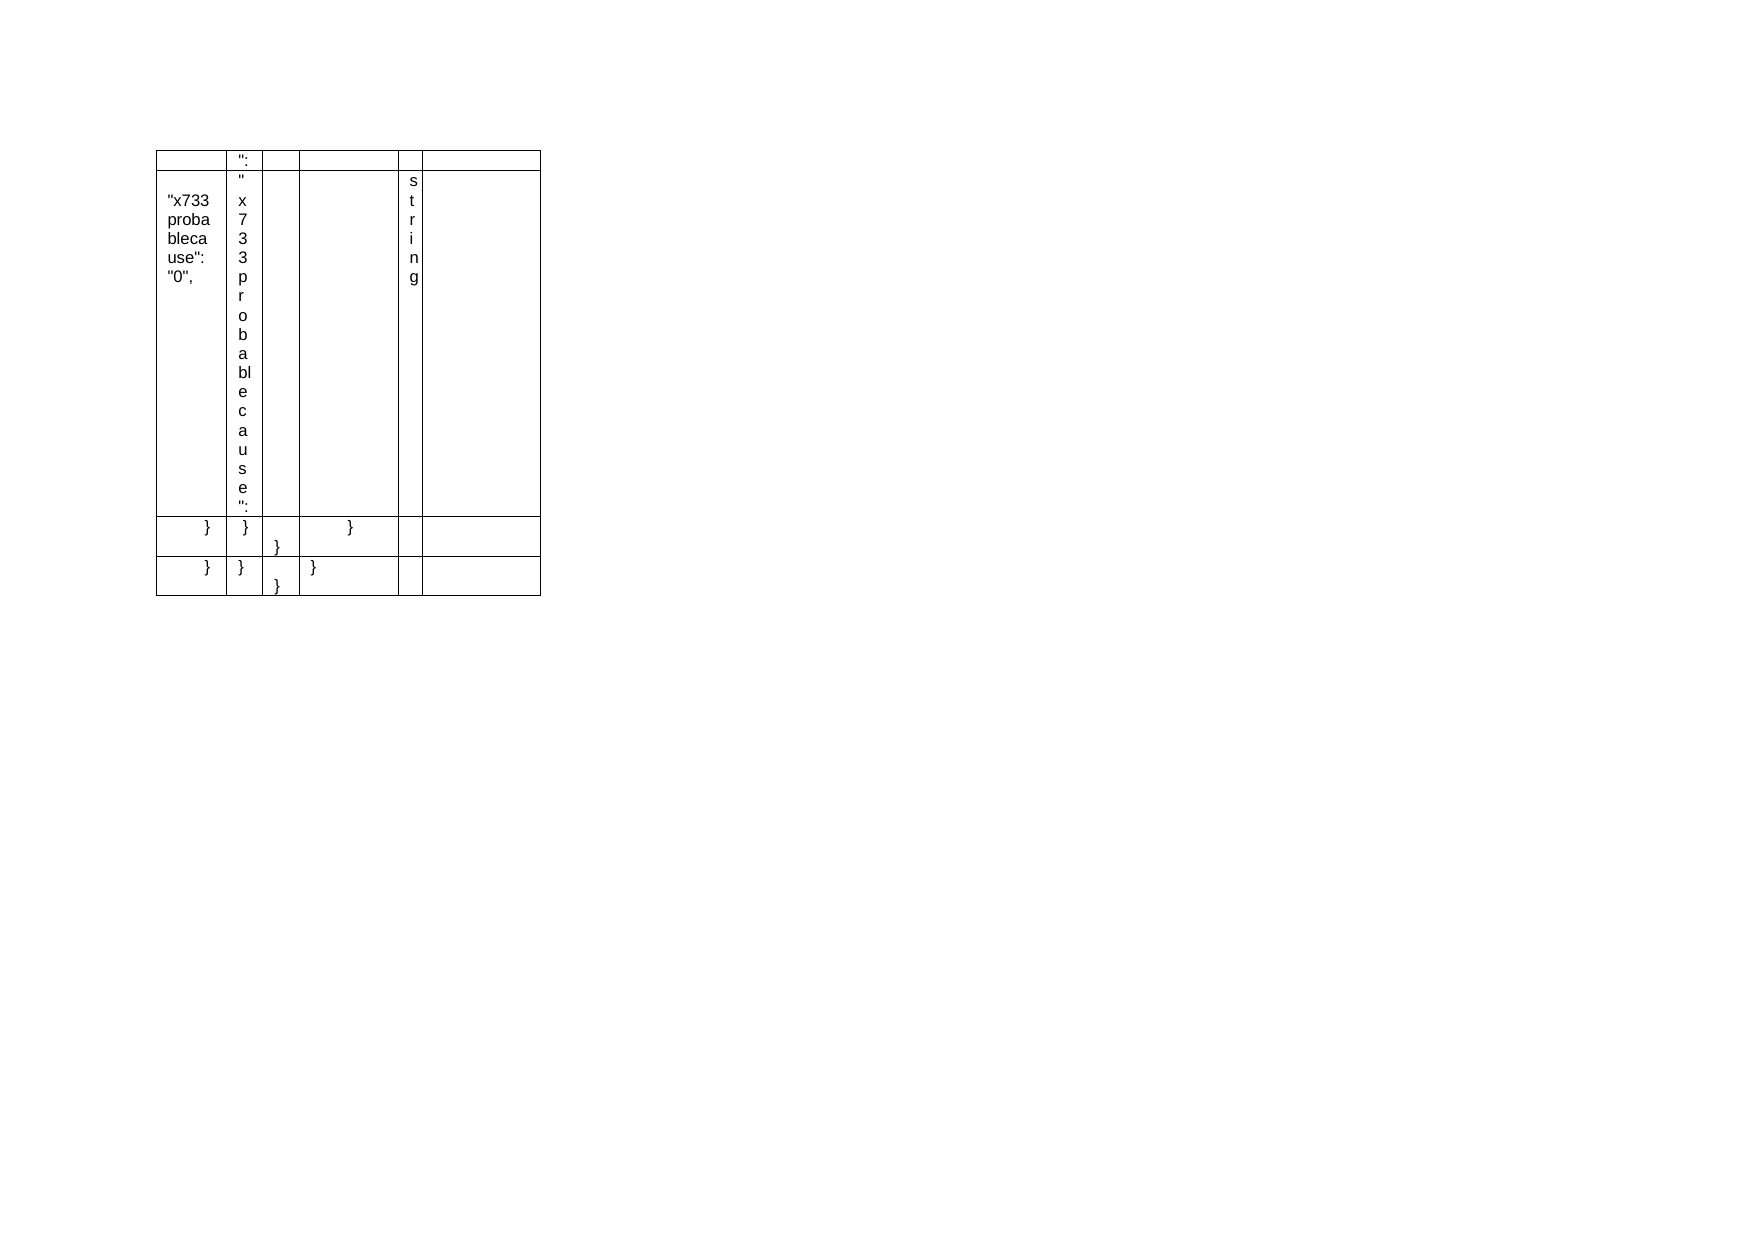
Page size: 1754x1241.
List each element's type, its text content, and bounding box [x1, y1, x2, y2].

table_cell "x733probablecause": [227, 171, 262, 516]
table_cell [423, 517, 540, 556]
table_cell [399, 517, 422, 556]
table_cell } [263, 557, 299, 595]
table_cell } [227, 557, 262, 595]
table_cell [157, 151, 226, 170]
table_cell [300, 151, 398, 170]
table_cell } [300, 517, 398, 556]
table_cell [300, 171, 398, 516]
table_cell [263, 151, 299, 170]
table_cell } [157, 517, 226, 556]
table_cell [263, 171, 299, 516]
table_cell } [263, 517, 299, 556]
table_cell } [157, 557, 226, 595]
table_cell [423, 171, 540, 516]
table_cell ": [227, 151, 262, 170]
table_cell [399, 151, 422, 170]
table_cell "x733probablecause": "0", [157, 171, 226, 516]
table_cell [399, 557, 422, 595]
table_cell } [300, 557, 398, 595]
table_cell } [227, 517, 262, 556]
table_cell [423, 557, 540, 595]
table_cell string [399, 171, 422, 516]
table_cell [423, 151, 540, 170]
